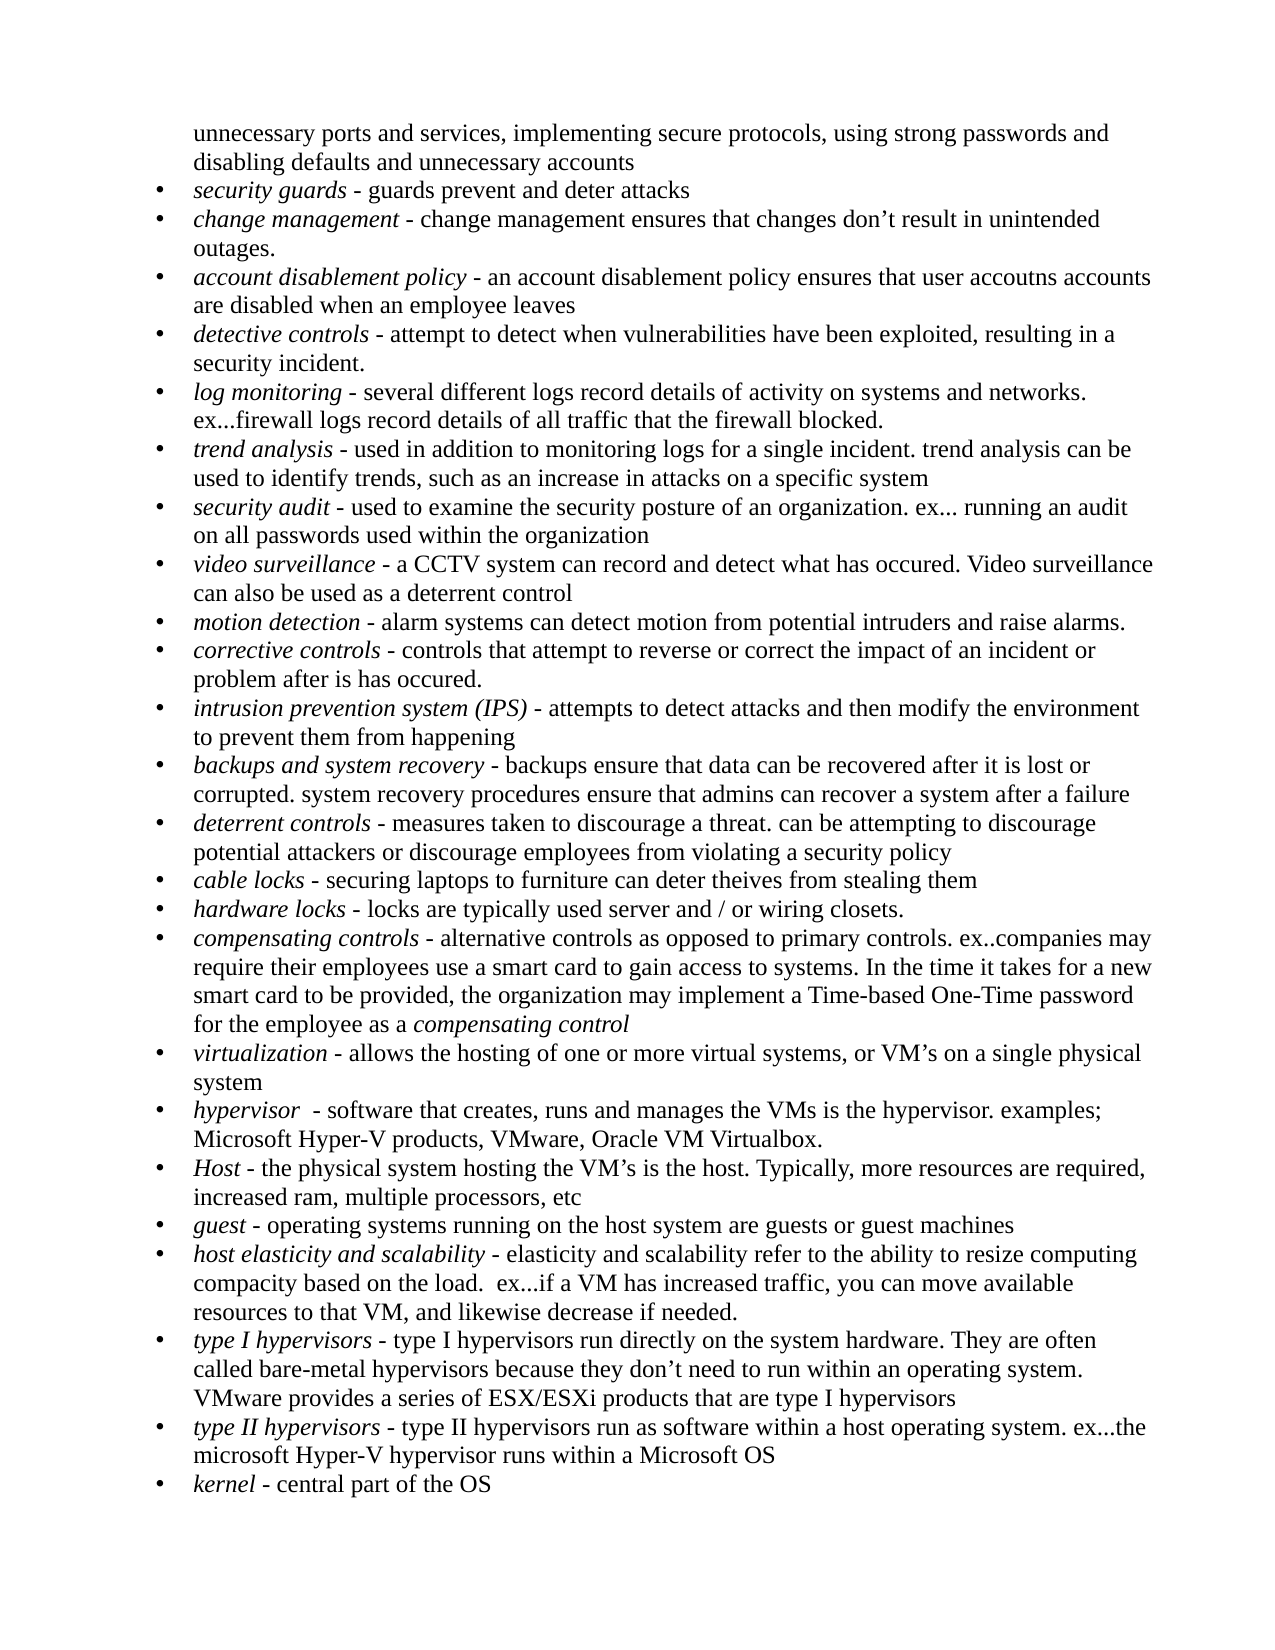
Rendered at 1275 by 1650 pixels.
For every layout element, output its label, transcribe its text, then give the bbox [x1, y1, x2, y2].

list kernel - central part of the OS [156, 1469, 1157, 1498]
list motion detection - alarm systems can detect motion from potential intruders and raise alarms. [156, 607, 1157, 636]
list type II hypervisors - type II hypervisors run as software within a host operating system. ex...the microsoft Hyper-V hypervisor runs within a Microsoft OS [156, 1412, 1157, 1469]
list account disablement policy - an account disablement policy ensures that user accoutns accounts are disabled when an employee leaves [156, 262, 1157, 319]
list hypervisor - software that creates, runs and manages the VMs is the hypervisor. examples; Microsoft Hyper-V products, VMware, Oracle VM Virtualbox. [156, 1096, 1157, 1153]
list hardware locks - locks are typically used server and / or wiring closets. [156, 894, 1157, 923]
list corrective controls - controls that attempt to reverse or correct the impact of an incident or problem after is has occured. [156, 636, 1157, 693]
list guest - operating systems running on the host system are guests or guest machines [156, 1211, 1157, 1239]
list host elasticity and scalability - elasticity and scalability refer to the ability to resize computing compacity based on the load. ex...if a VM has increased traffic, you can move available resources to that VM, and likewise decrease if needed. [156, 1239, 1157, 1326]
list compensating controls - alternative controls as opposed to primary controls. ex..companies may require their employees use a smart card to gain access to systems. In the time it takes for a new smart card to be provided, the organization may implement a Time-based One-Time password for the employee as a compensating control [156, 923, 1157, 1038]
list backups and system recovery - backups ensure that data can be recovered after it is lost or corrupted. system recovery procedures ensure that admins can recover a system after a failure [156, 751, 1157, 808]
list video surveillance - a CCTV system can record and detect what has occured. Video surveillance can also be used as a deterrent control [156, 549, 1157, 607]
list change management - change management ensures that changes don’t result in unintended outages. [156, 204, 1157, 262]
list intrusion prevention system (IPS) - attempts to detect attacks and then modify the environment to prevent them from happening [156, 693, 1157, 751]
list type I hypervisors - type I hypervisors run directly on the system hardware. They are often called bare-metal hypervisors because they don’t need to run within an operating system. VMware provides a series of ESX/ESXi products that are type I hypervisors [156, 1326, 1157, 1412]
list log monitoring - several different logs record details of activity on systems and networks. ex...firewall logs record details of all traffic that the firewall blocked. [156, 377, 1157, 434]
list Host - the physical system hosting the VM’s is the host. Typically, more resources are required, increased ram, multiple processors, etc [156, 1153, 1157, 1211]
list security audit - used to examine the security posture of an organization. ex... running an audit on all passwords used within the organization [156, 492, 1157, 549]
list security guards - guards prevent and deter attacks [156, 176, 1157, 204]
list detective controls - attempt to detect when vulnerabilities have been exploited, resulting in a security incident. [156, 319, 1157, 377]
list virtualization - allows the hosting of one or more virtual systems, or VM’s on a single physical system [156, 1038, 1157, 1096]
list cable locks - securing laptops to furniture can deter theives from stealing them [156, 866, 1157, 894]
list unnecessary ports and services, implementing secure protocols, using strong passwords and disabling defaults and unnecessary accounts [156, 118, 1157, 176]
list deterrent controls - measures taken to discourage a threat. can be attempting to discourage potential attackers or discourage employees from violating a security policy [156, 808, 1157, 866]
list trend analysis - used in addition to monitoring logs for a single incident. trend analysis can be used to identify trends, such as an increase in attacks on a specific system [156, 434, 1157, 492]
